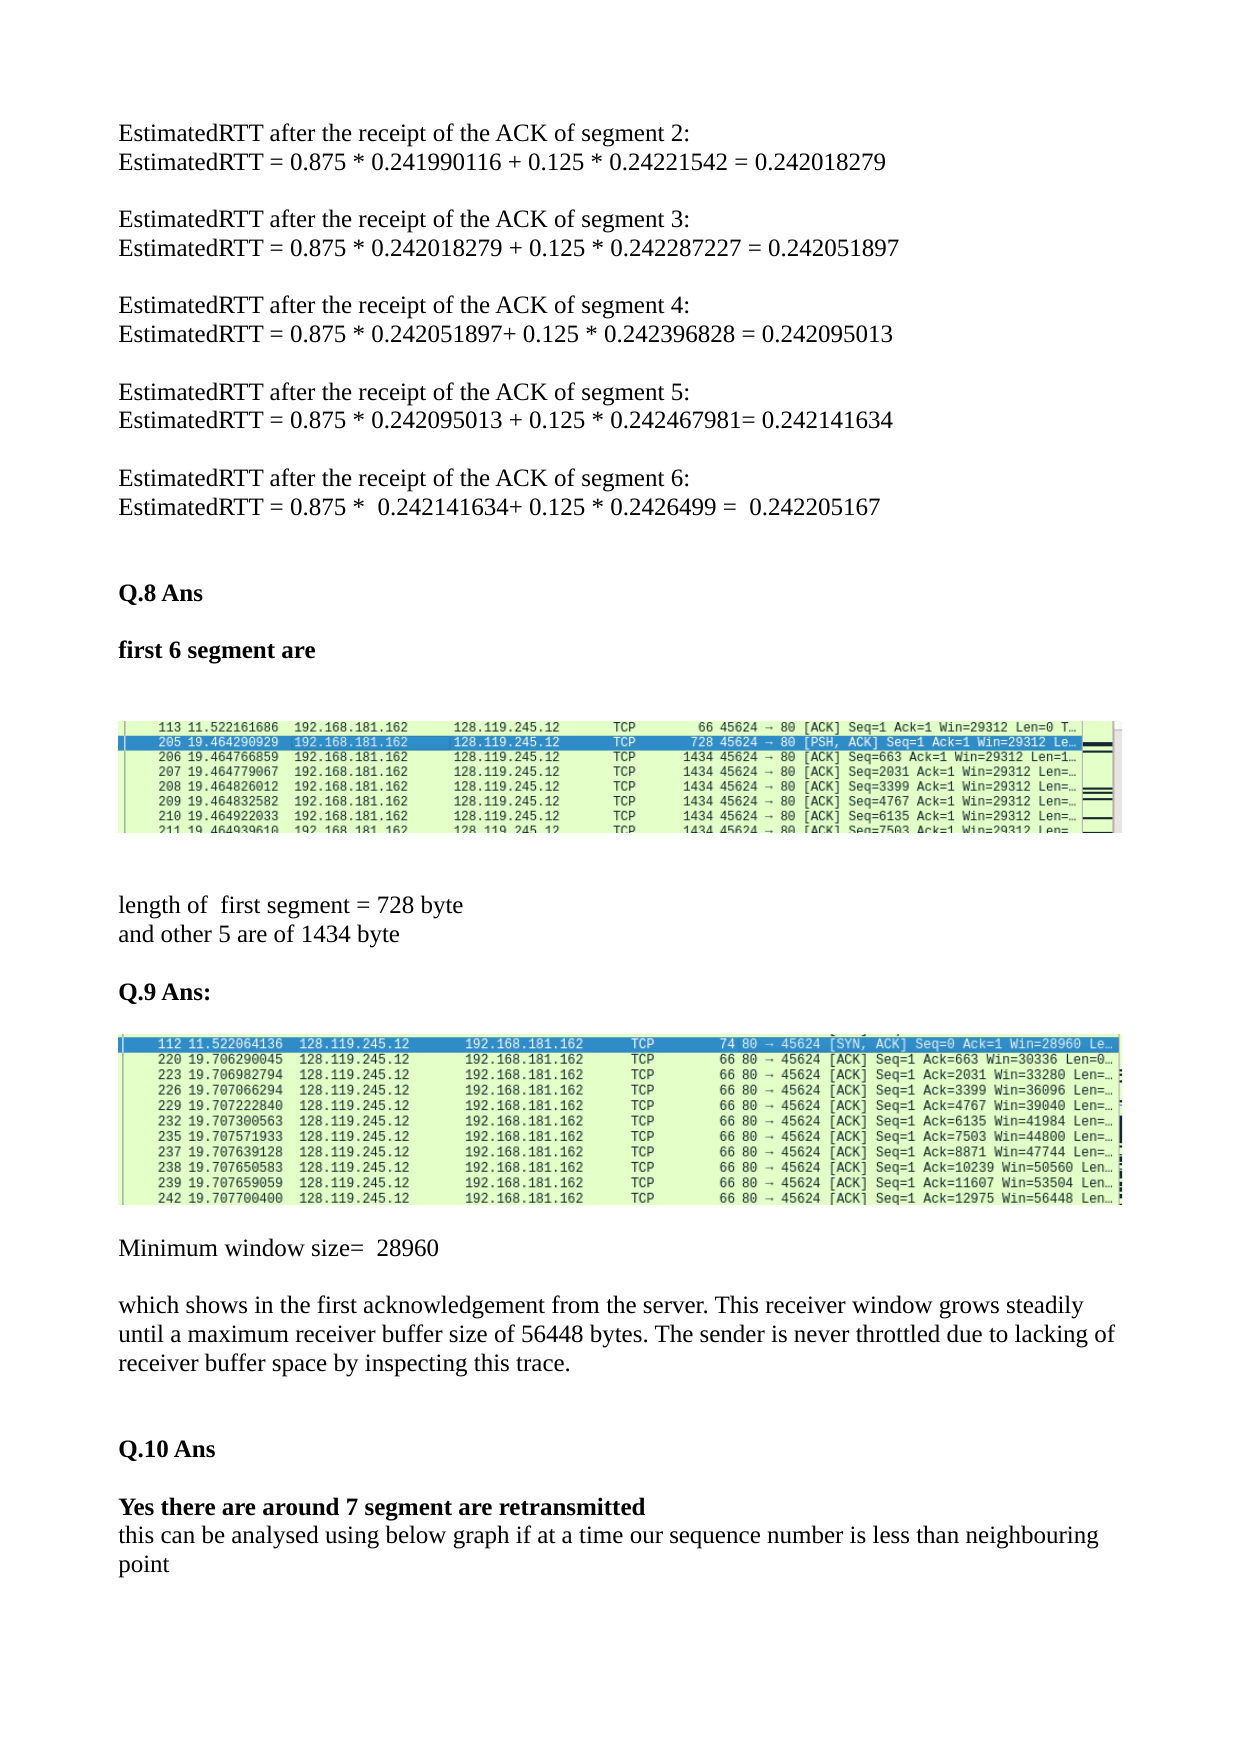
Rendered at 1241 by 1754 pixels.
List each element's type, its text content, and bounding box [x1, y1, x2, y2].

text Q.9 Ans: [118, 977, 1122, 1006]
text which shows in the first acknowledgement from the server. This receiver window grows steadily until a maximum receiver buffer size of 56448 bytes. The sender is never throttled due to lacking of receiver buffer space by inspecting this trace. [118, 1291, 1122, 1377]
text EstimatedRTT = 0.875 * 0.242095013 + 0.125 * 0.242467981= 0.242141634 [118, 406, 1122, 434]
text Q.10 Ans [118, 1434, 1122, 1463]
text EstimatedRTT after the receipt of the ACK of segment 2: [118, 118, 1122, 147]
text EstimatedRTT after the receipt of the ACK of segment 3: [118, 204, 1122, 233]
text Q.8 Ans [118, 578, 1122, 607]
text EstimatedRTT = 0.875 * 0.241990116 + 0.125 * 0.24221542 = 0.242018279 [118, 147, 1122, 176]
text EstimatedRTT = 0.875 * 0.242141634+ 0.125 * 0.2426499 = 0.242205167 [118, 492, 1122, 521]
text EstimatedRTT after the receipt of the ACK of segment 5: [118, 377, 1122, 406]
text EstimatedRTT = 0.875 * 0.242051897+ 0.125 * 0.242396828 = 0.242095013 [118, 319, 1122, 348]
text length of first segment = 728 byte [118, 891, 1122, 919]
picture [118, 1034, 1123, 1205]
text EstimatedRTT after the receipt of the ACK of segment 6: [118, 463, 1122, 492]
text Minimum window size= 28960 [118, 1233, 1122, 1262]
text this can be analysed using below graph if at a time our sequence number is less than neighbouring point [118, 1521, 1122, 1578]
text EstimatedRTT = 0.875 * 0.242018279 + 0.125 * 0.242287227 = 0.242051897 [118, 233, 1122, 262]
text Yes there are around 7 segment are retransmitted [118, 1492, 1122, 1521]
picture [118, 721, 1123, 833]
text and other 5 are of 1434 byte [118, 919, 1122, 948]
text first 6 segment are [118, 636, 1122, 664]
text EstimatedRTT after the receipt of the ACK of segment 4: [118, 291, 1122, 319]
